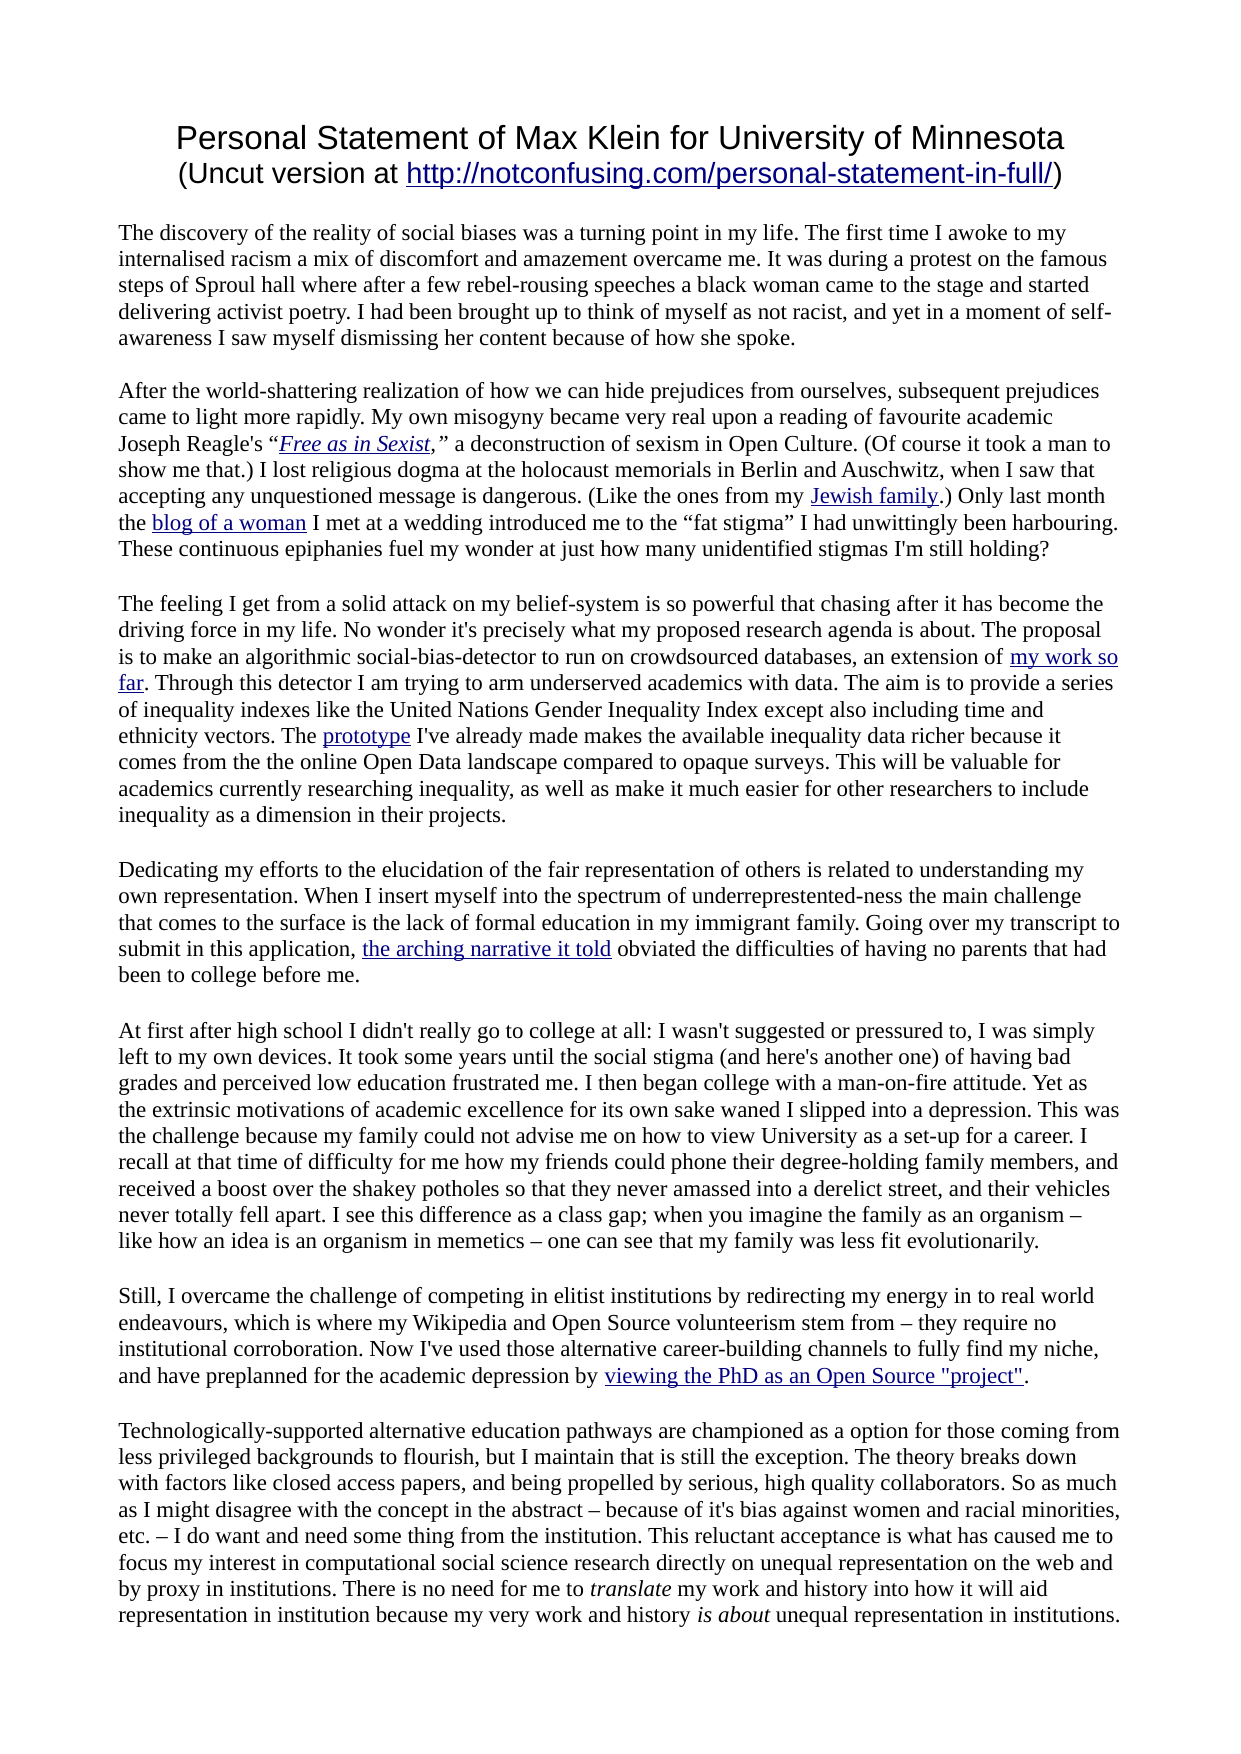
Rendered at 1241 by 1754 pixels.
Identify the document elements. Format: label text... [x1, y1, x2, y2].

text Personal Statement of Max Klein for University of Minnesota [118, 118, 1122, 157]
text Technologically-supported alternative education pathways are championed as a option for those coming from less privileged backgrounds to flourish, but I maintain that is still the exception. The theory breaks down with factors like closed access papers, and being propelled by serious, high quality collaborators. So as much as I might disagree with the concept in the abstract – because of it's bias against women and racial minorities, etc. – I do want and need some thing from the institution. This reluctant acceptance is what has caused me to focus my interest in computational social science research directly on unequal representation on the web and by proxy in institutions. There is no need for me to translate my work and history into how it will aid representation in institution because my very work and history is about unequal representation in institutions. [118, 1417, 1122, 1628]
text The feeling I get from a solid attack on my belief-system is so powerful that chasing after it has become the driving force in my life. No wonder it's precisely what my proposed research agenda is about. The proposal is to make an algorithmic social-bias-detector to run on crowdsourced databases, an extension of my work so far. Through this detector I am trying to arm underserved academics with data. The aim is to provide a series of inequality indexes like the United Nations Gender Inequality Index except also including time and ethnicity vectors. The prototype I've already made makes the available inequality data richer because it comes from the the online Open Data landscape compared to opaque surveys. This will be valuable for academics currently researching inequality, as well as make it much easier for other researchers to include inequality as a dimension in their projects. [118, 590, 1122, 827]
text (Uncut version at http://notconfusing.com/personal-statement-in-full/) [118, 157, 1122, 190]
text At first after high school I didn't really go to college at all: I wasn't suggested or pressured to, I was simply left to my own devices. It took some years until the social stigma (and here's another one) of having bad grades and perceived low education frustrated me. I then began college with a man-on-fire attitude. Yet as the extrinsic motivations of academic excellence for its own sake waned I slipped into a depression. This was the challenge because my family could not advise me on how to view University as a set-up for a career. I recall at that time of difficulty for me how my friends could phone their degree-holding family members, and received a boost over the shakey potholes so that they never amassed into a derelict street, and their vehicles never totally fell apart. I see this difference as a class gap; when you imagine the family as an organism – like how an idea is an organism in memetics – one can see that my family was less fit evolutionarily. [118, 1017, 1122, 1254]
text The discovery of the reality of social biases was a turning point in my life. The first time I awoke to my internalised racism a mix of discomfort and amazement overcame me. It was during a protest on the famous steps of Sproul hall where after a few rebel-rousing speeches a black woman came to the stage and started delivering activist poetry. I had been brought up to think of myself as not racist, and yet in a moment of self-awareness I saw myself dismissing her content because of how she spoke. [118, 219, 1122, 351]
text Dedicating my efforts to the elucidation of the fair representation of others is related to understanding my own representation. When I insert myself into the spectrum of underreprestented-ness the main challenge that comes to the surface is the lack of formal education in my immigrant family. Going over my transcript to submit in this application, the arching narrative it told obviated the difficulties of having no parents that had been to college before me. [118, 856, 1122, 988]
text Still, I overcame the challenge of competing in elitist institutions by redirecting my energy in to real world endeavours, which is where my Wikipedia and Open Source volunteerism stem from – they require no institutional corroboration. Now I've used those alternative career-building channels to fully find my niche, and have preplanned for the academic depression by viewing the PhD as an Open Source "project". [118, 1283, 1122, 1388]
text After the world-shattering realization of how we can hide prejudices from ourselves, subsequent prejudices came to light more rapidly. My own misogyny became very real upon a reading of favourite academic Joseph Reagle's “Free as in Sexist,” a deconstruction of sexism in Open Culture. (Of course it took a man to show me that.) I lost religious dogma at the holocaust memorials in Berlin and Auschwitz, when I saw that accepting any unquestioned message is dangerous. (Like the ones from my Jewish family.) Only last month the blog of a woman I met at a wedding introduced me to the “fat stigma” I had unwittingly been harbouring. These continuous epiphanies fuel my wonder at just how many unidentified stigmas I'm still holding? [118, 377, 1122, 561]
